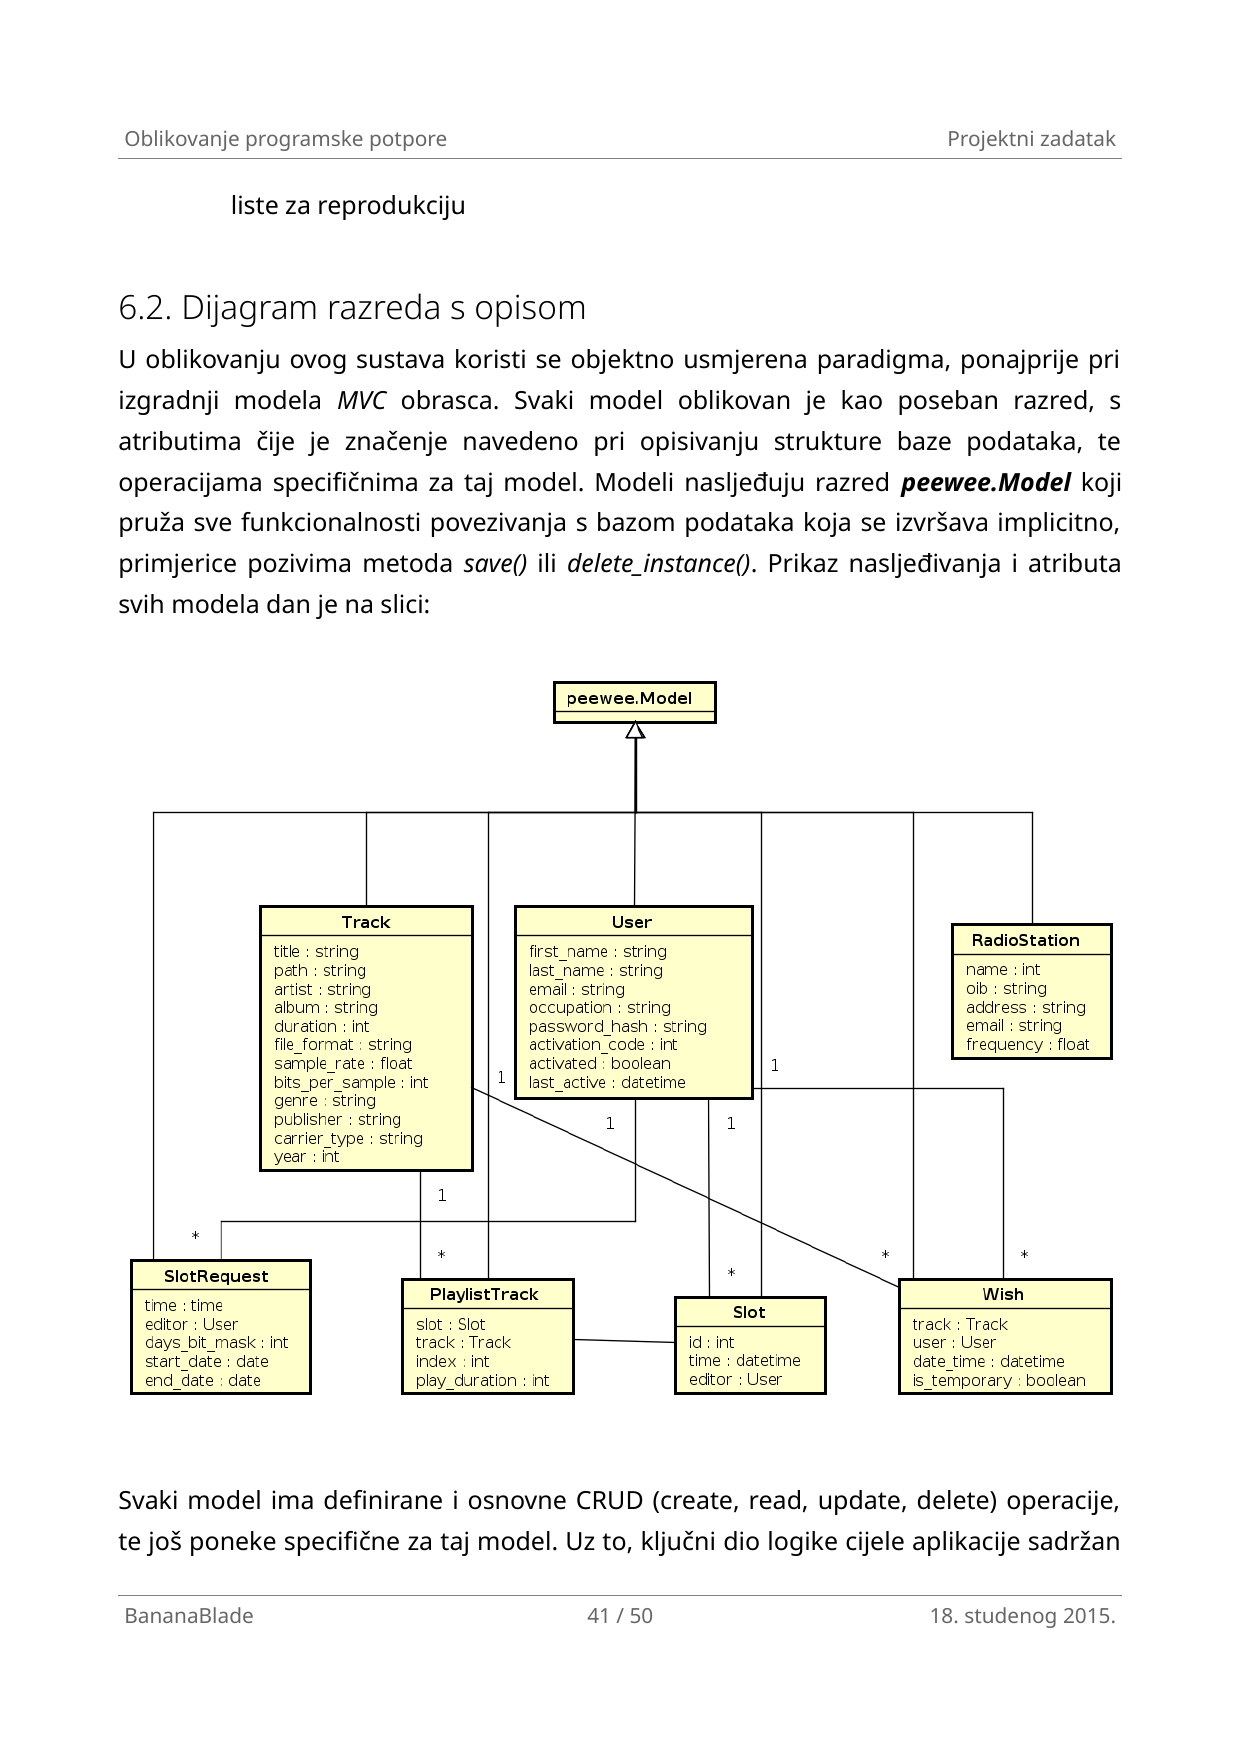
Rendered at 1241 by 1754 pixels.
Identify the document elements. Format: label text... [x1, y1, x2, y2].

text [118, 657, 1122, 669]
subtitle 6.2. Dijagram razreda s opisom [118, 284, 1122, 329]
text U oblikovanju ovog sustava koristi se objektno usmjerena paradigma, ponajprije pri izgradnji modela MVC obrasca. Svaki model oblikovan je kao poseban razred, s atributima čije je značenje navedeno pri opisivanju strukture baze podataka, te operacijama specifičnima za taj model. Modeli nasljeđuju razred peewee.Model koji pruža sve funkcionalnosti povezivanja s bazom podataka koja se izvršava implicitno, primjerice pozivima metoda save() ili delete_instance(). Prikaz nasljeđivanja i atributa svih modela dan je na slici: [118, 342, 1122, 621]
text Svaki model ima definirane i osnovne CRUD (create, read, update, delete) operacije, te još poneke specifične za taj model. Uz to, ključni dio logike cijele aplikacije sadržan [118, 1407, 1122, 1557]
list liste za reprodukciju [193, 188, 1122, 222]
picture [118, 669, 1123, 1407]
